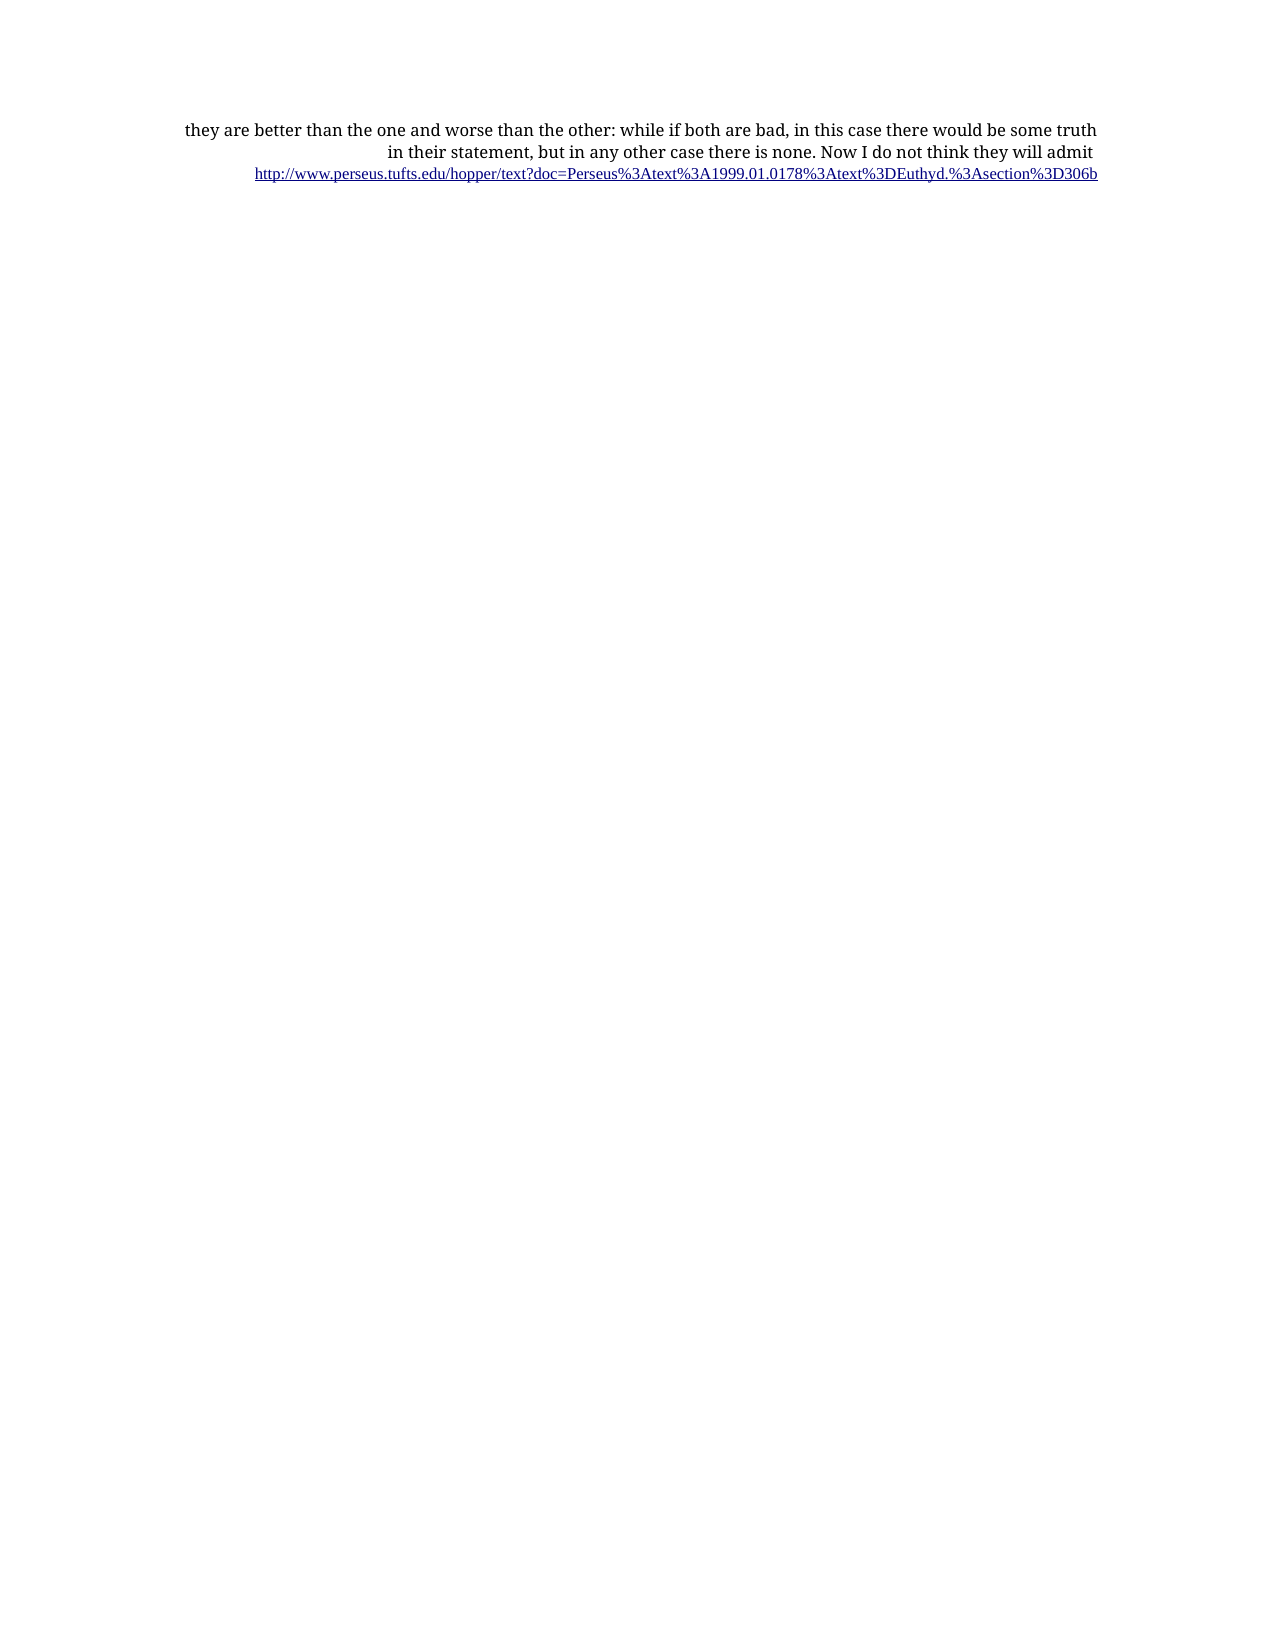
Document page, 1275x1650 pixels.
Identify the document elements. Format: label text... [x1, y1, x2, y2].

text http://www.perseus.tufts.edu/hopper/text?doc=Perseus%3Atext%3A1999.01.0178%3Atext%3DEuthyd.%3Asection%3D306b [177, 163, 1098, 183]
text they are better than the one and worse than the other: while if both are bad, in this case there would be some truth in their statement, but in any other case there is none. Now I do not think they will admit [177, 118, 1098, 163]
